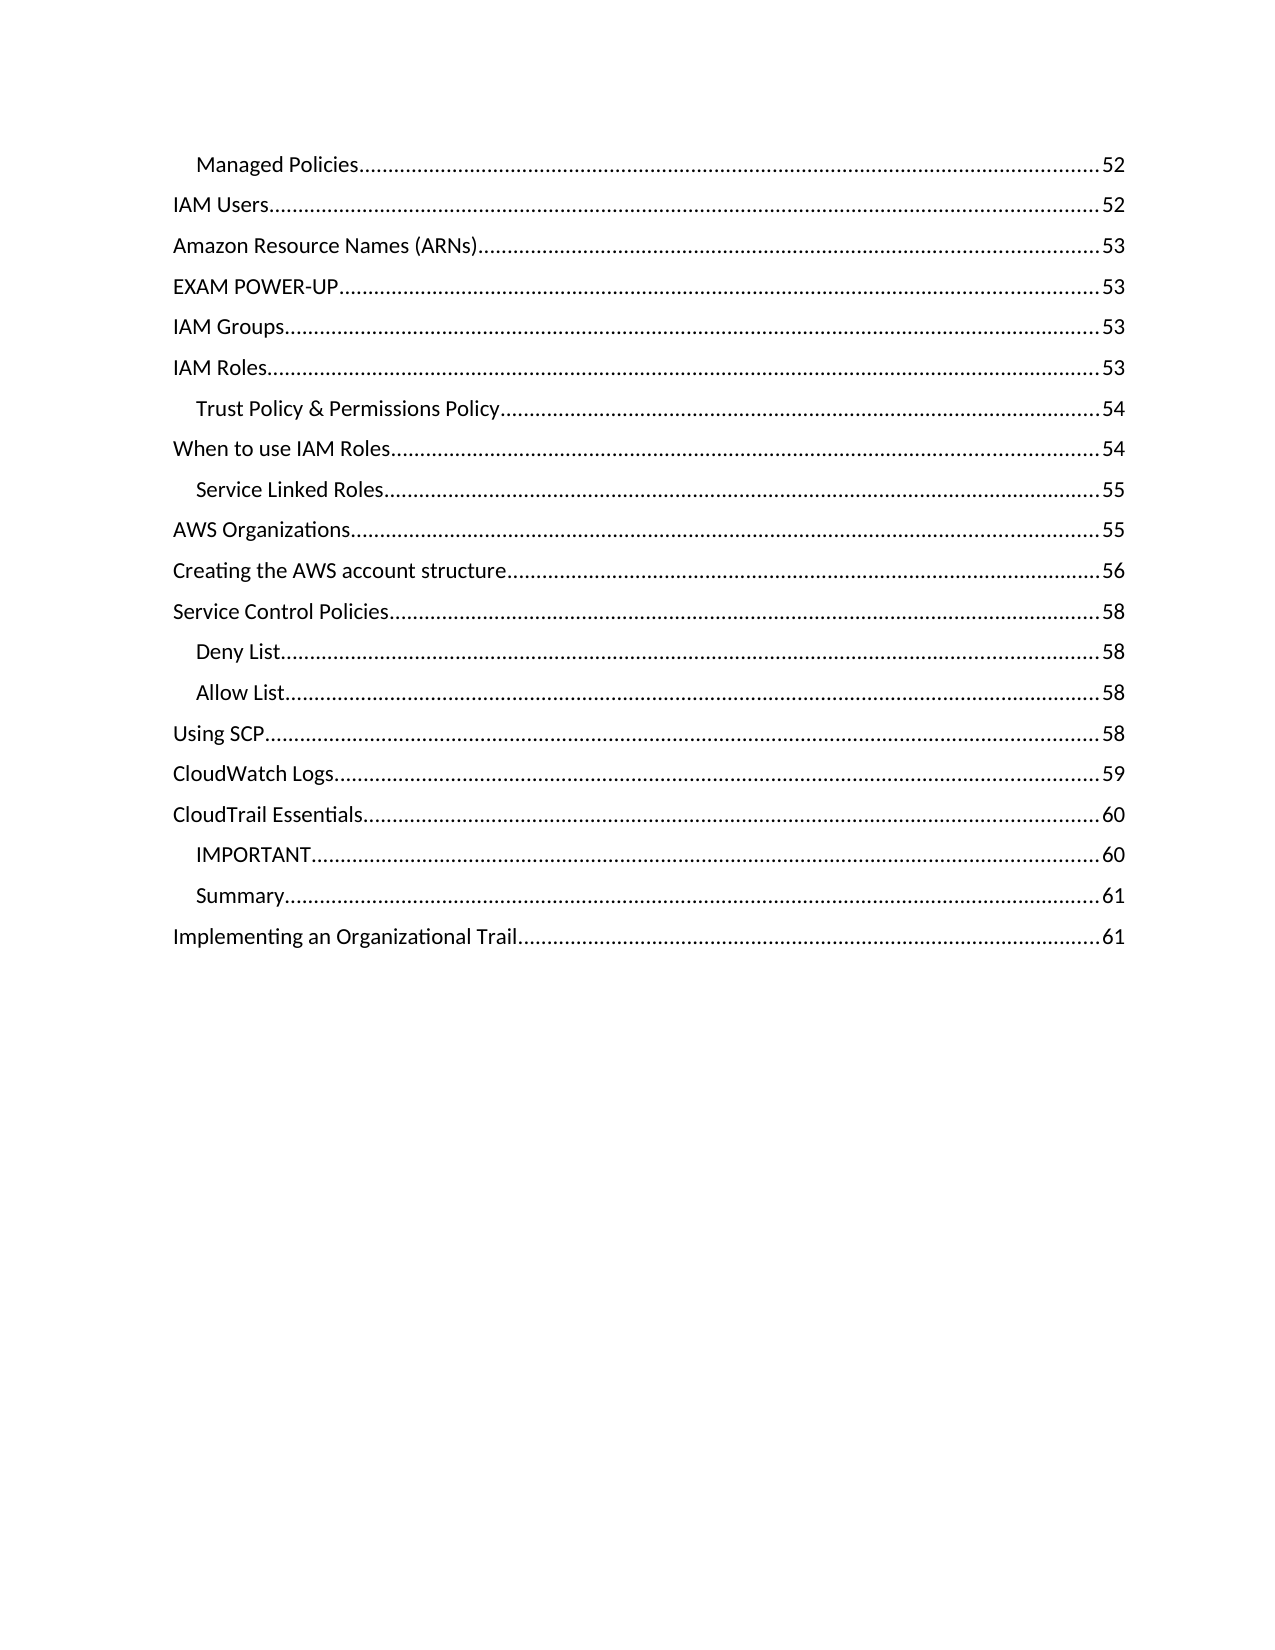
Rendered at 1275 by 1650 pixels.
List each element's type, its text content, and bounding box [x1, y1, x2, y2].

text Implementing an Organizational Trail 61 [173, 922, 1125, 950]
text Amazon Resource Names (ARNs) 53 [173, 231, 1125, 259]
text Trust Policy & Permissions Policy 54 [196, 394, 1125, 422]
text Service Linked Roles 55 [196, 475, 1125, 503]
text Creating the AWS account structure 56 [173, 556, 1125, 584]
text AWS Organizations 55 [173, 516, 1125, 544]
text IAM Groups 53 [173, 312, 1125, 341]
text IMPORTANT 60 [196, 841, 1125, 869]
text IAM Roles 53 [173, 353, 1125, 381]
text CloudTrail Essentials 60 [173, 800, 1125, 828]
text CloudWatch Logs 59 [173, 759, 1125, 787]
text Deny List 58 [196, 637, 1125, 666]
text When to use IAM Roles 54 [173, 434, 1125, 462]
text EXAM POWER-UP 53 [173, 272, 1125, 300]
text Managed Policies 52 [196, 150, 1125, 178]
text Using SCP 58 [173, 719, 1125, 747]
text Summary 61 [196, 881, 1125, 909]
text Service Control Policies 58 [173, 597, 1125, 625]
text IAM Users 52 [173, 191, 1125, 219]
text Allow List 58 [196, 678, 1125, 706]
